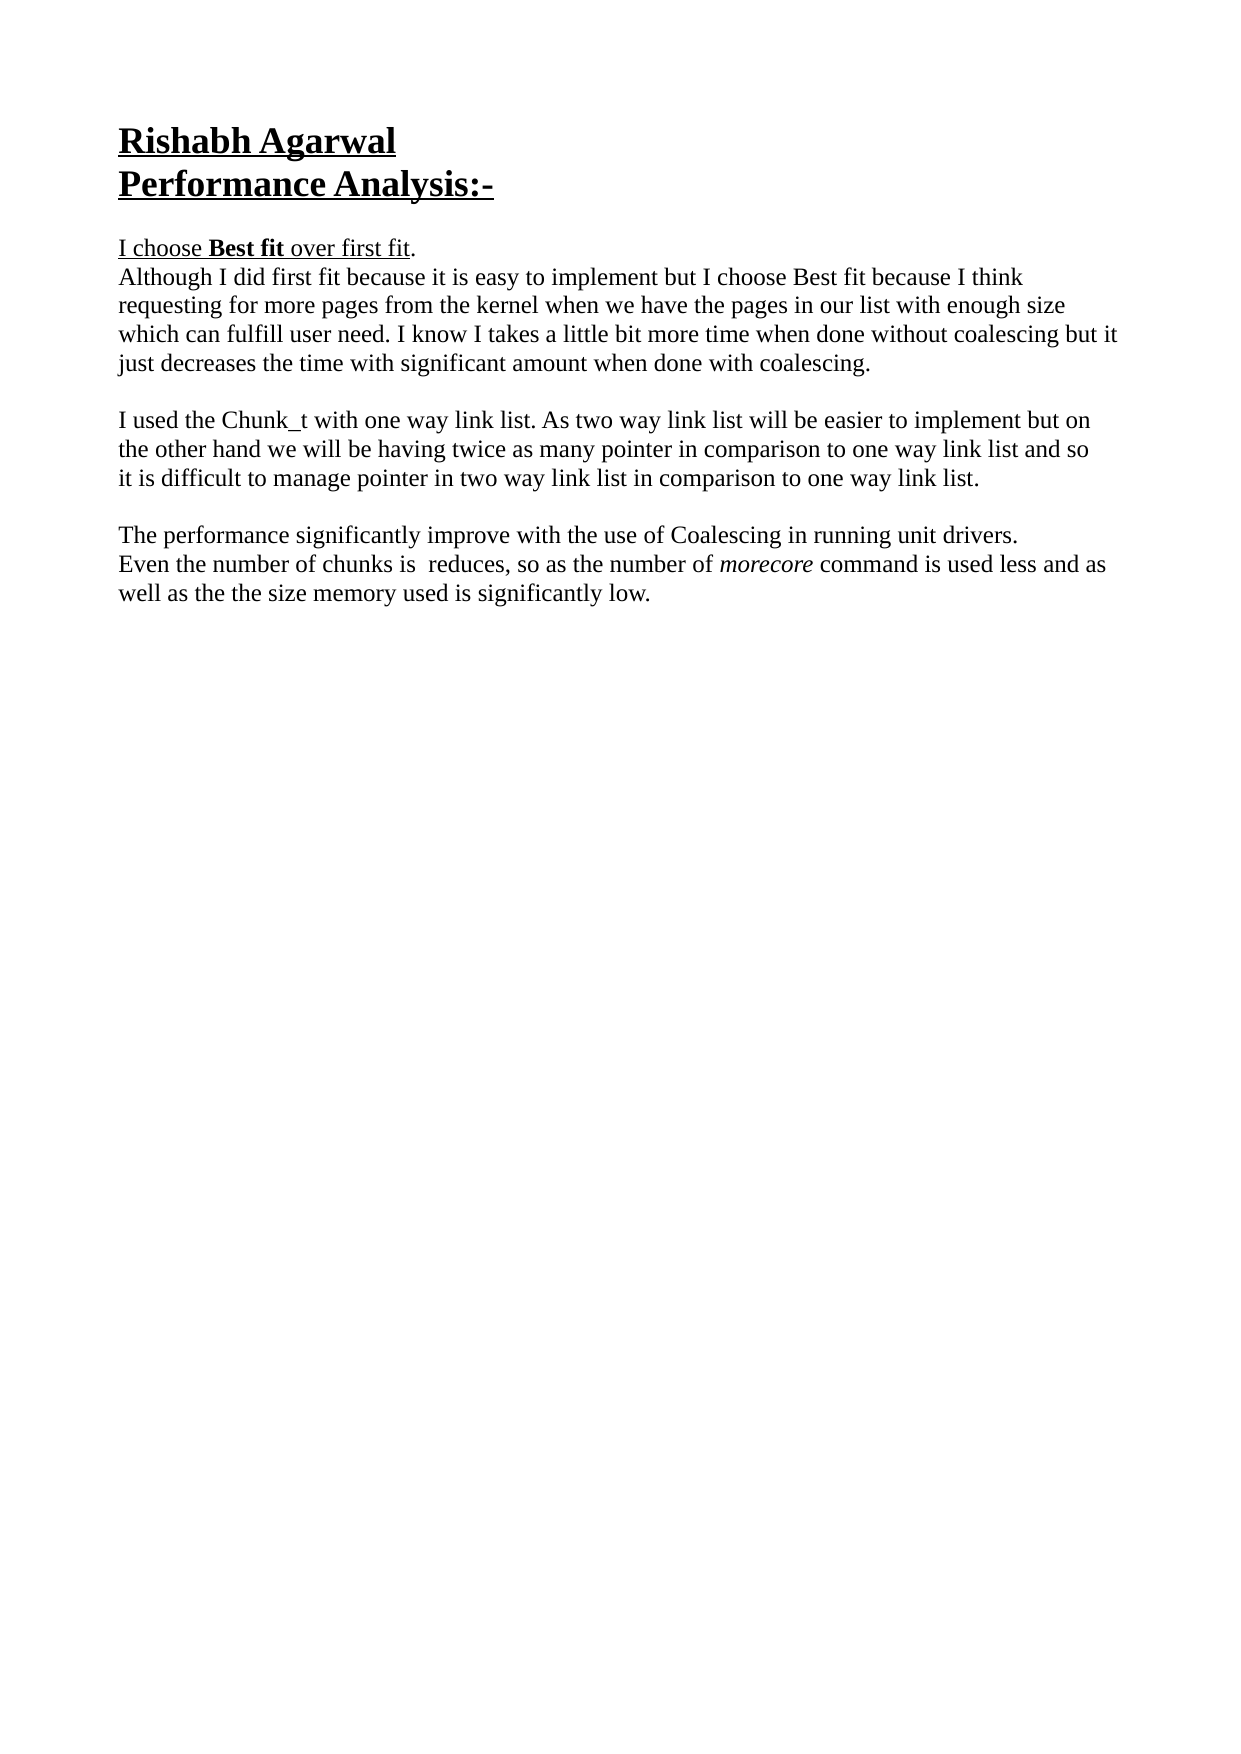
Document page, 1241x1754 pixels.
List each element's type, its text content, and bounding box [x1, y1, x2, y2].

text it is difficult to manage pointer in two way link list in comparison to one way link list. [118, 463, 1122, 521]
text Rishabh Agarwal [118, 118, 1122, 161]
text Performance Analysis:- [118, 161, 1122, 204]
text The performance significantly improve with the use of Coalescing in running unit drivers. Even the number of chunks is reduces, so as the number of morecore command is used less and as well as the the size memory used is significantly low. [118, 521, 1122, 607]
text I used the Chunk_t with one way link list. As two way link list will be easier to implement but on the other hand we will be having twice as many pointer in comparison to one way link list and so [118, 406, 1122, 463]
text I choose Best fit over first fit. Although I did first fit because it is easy to implement but I choose Best fit because I think requesting for more pages from the kernel when we have the pages in our list with enough size which can fulfill user need. I know I takes a little bit more time when done without coalescing but it just decreases the time with significant amount when done with coalescing. [118, 233, 1122, 377]
